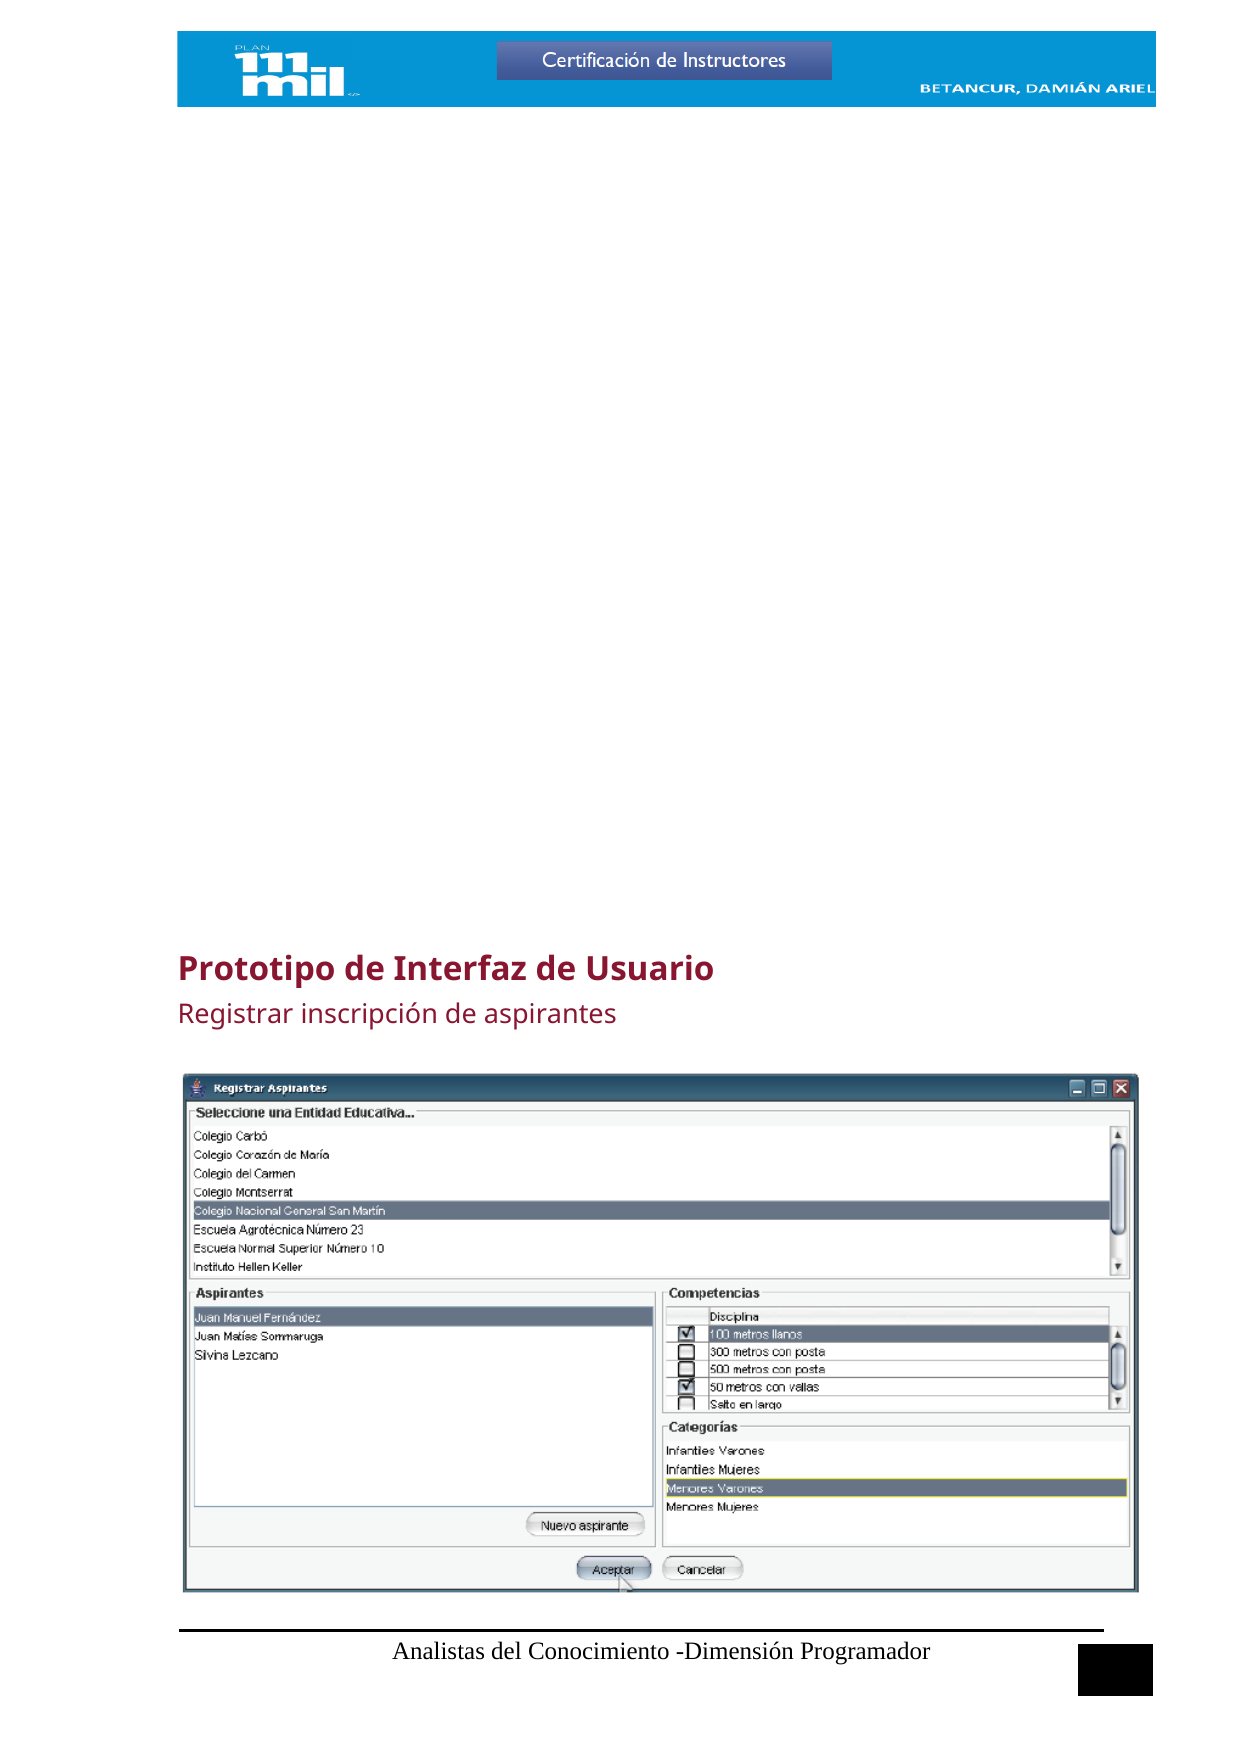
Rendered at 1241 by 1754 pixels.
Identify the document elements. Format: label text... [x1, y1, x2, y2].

subtitle Registrar inscripción de aspirantes [177, 994, 1152, 1031]
subtitle Prototipo de Interfaz de Usuario [177, 945, 1152, 990]
